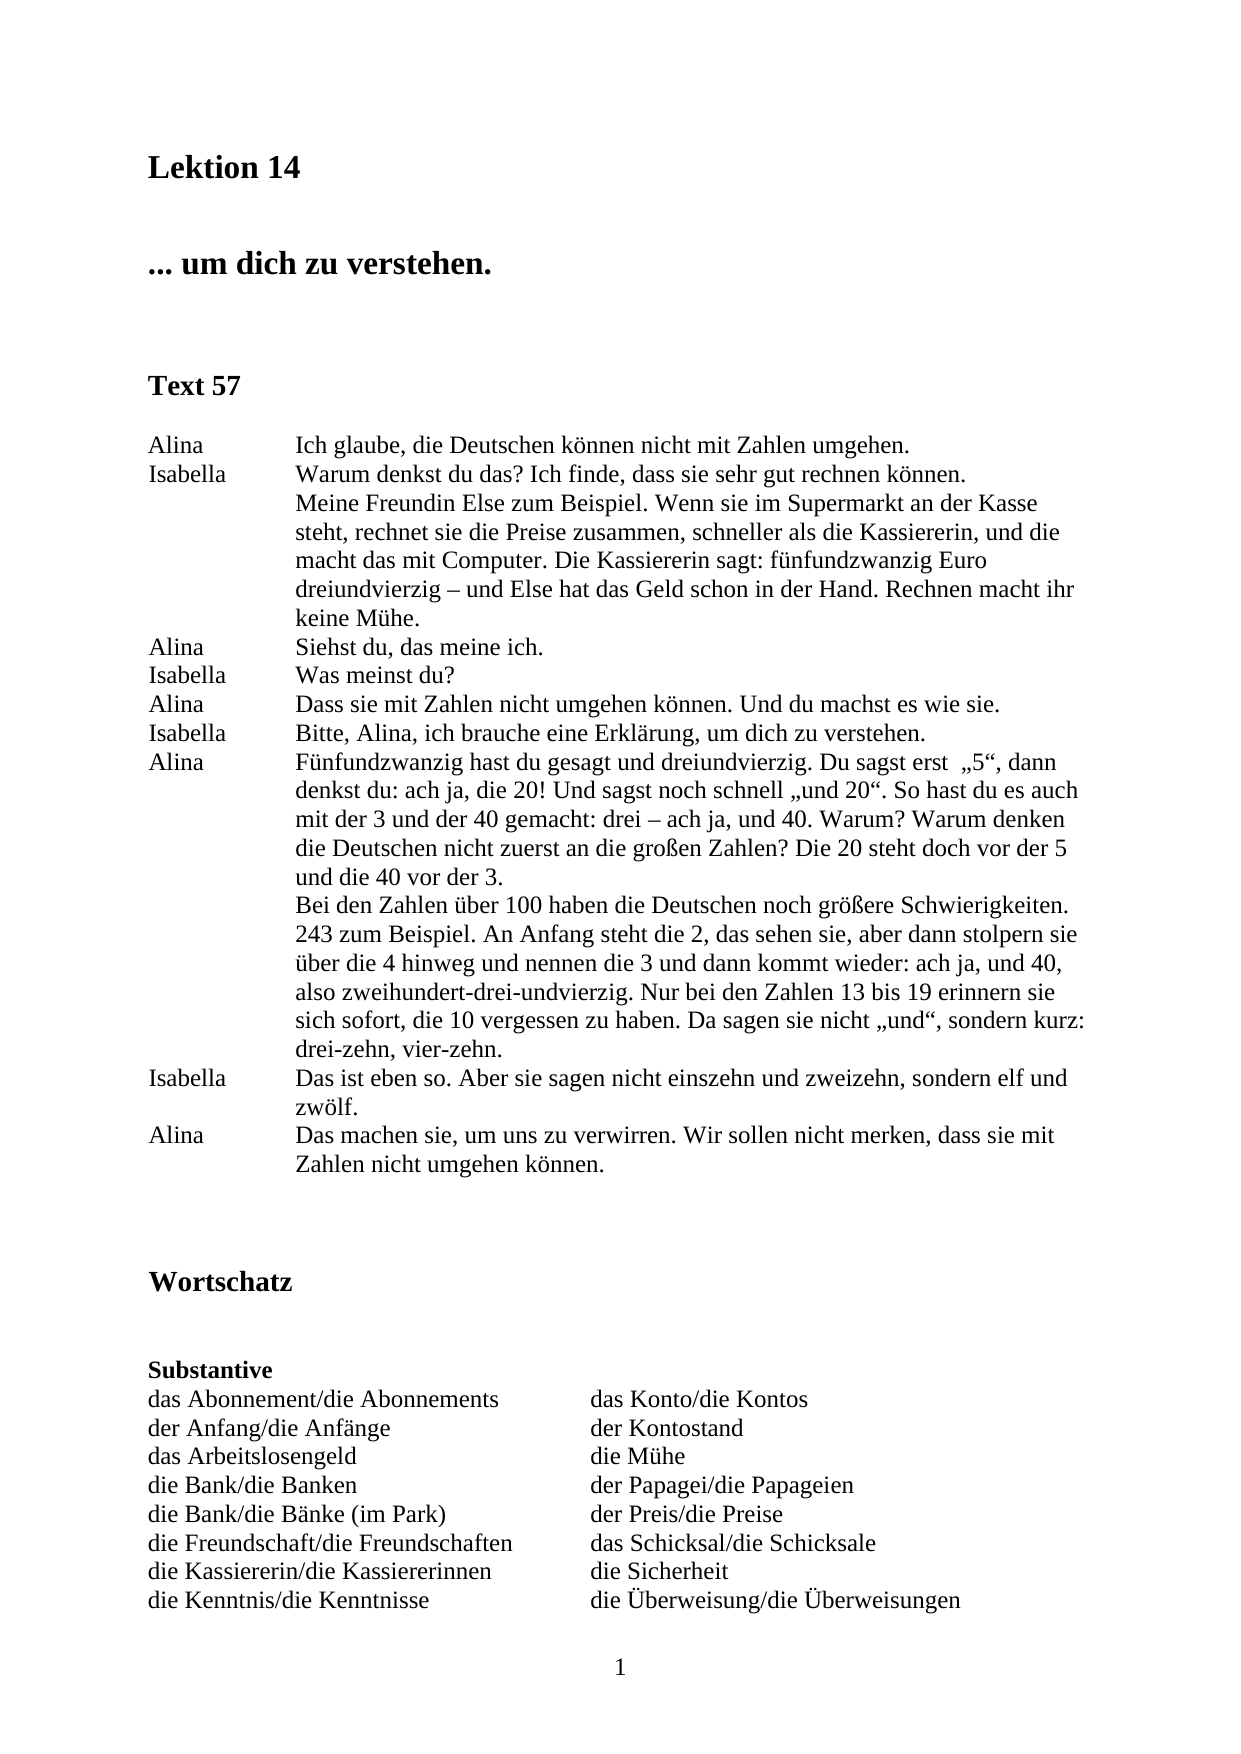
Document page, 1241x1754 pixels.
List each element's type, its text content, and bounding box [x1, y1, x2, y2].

subtitle Substantive [148, 1355, 1093, 1384]
subtitle ... um dich zu verstehen. [148, 243, 1093, 282]
text Isabella Was meinst du? [148, 660, 1093, 689]
text das Abonnement/die Abonnements das Konto/die Kontos [148, 1384, 1093, 1413]
text die Bank/die Bänke (im Park) der Preis/die Preise [148, 1499, 1093, 1528]
text das Arbeitslosengeld die Mühe [148, 1441, 1093, 1470]
text der Anfang/die Anfänge der Kontostand [148, 1413, 1093, 1441]
text die Bank/die Banken der Papagei/die Papageien [148, 1470, 1093, 1499]
subtitle Wortschatz [148, 1264, 1093, 1298]
text Alina Fünfundzwanzig hast du gesagt und dreiundvierzig. Du sagst erst „5“, dann denkst du: ach ja, die 20! Und sagst noch schnell „und 20“. So hast du es auch mit der 3 und der 40 gemacht: drei – ach ja, und 40. Warum? Warum denken die Deutschen nicht zuerst an die großen Zahlen? Die 20 steht doch vor der 5 und die 40 vor der 3. [148, 747, 1093, 890]
text Alina Ich glaube, die Deutschen können nicht mit Zahlen umgehen. [148, 430, 1093, 459]
text Bei den Zahlen über 100 haben die Deutschen noch größere Schwierigkeiten. 243 zum Beispiel. An Anfang steht die 2, das sehen sie, aber dann stolpern sie über die 4 hinweg und nennen die 3 und dann kommt wieder: ach ja, und 40, also zweihundert-drei-undvierzig. Nur bei den Zahlen 13 bis 19 erinnern sie sich sofort, die 10 vergessen zu haben. Da sagen sie nicht „und“, sondern kurz: drei-zehn, vier-zehn. [148, 890, 1093, 1063]
subtitle Lektion 14 [148, 148, 1093, 186]
text Isabella Das ist eben so. Aber sie sagen nicht einszehn und zweizehn, sondern elf und zwölf. [148, 1063, 1093, 1120]
subtitle Text 57 [148, 368, 1093, 402]
text die Freundschaft/die Freundschaften das Schicksal/die Schicksale [148, 1528, 1093, 1556]
text Alina Das machen sie, um uns zu verwirren. Wir sollen nicht merken, dass sie mit Zahlen nicht umgehen können. [148, 1120, 1093, 1178]
text Alina Siehst du, das meine ich. [148, 632, 1093, 660]
text Isabella Bitte, Alina, ich brauche eine Erklärung, um dich zu verstehen. [148, 718, 1093, 747]
text die Kassiererin/die Kassiererinnen die Sicherheit [148, 1556, 1093, 1585]
text Isabella Warum denkst du das? Ich finde, dass sie sehr gut rechnen können. [148, 459, 1093, 488]
text Alina Dass sie mit Zahlen nicht umgehen können. Und du machst es wie sie. [148, 689, 1093, 718]
text Meine Freundin Else zum Beispiel. Wenn sie im Supermarkt an der Kasse steht, rechnet sie die Preise zusammen, schneller als die Kassiererin, und die macht das mit Computer. Die Kassiererin sagt: fünfundzwanzig Euro dreiundvierzig – und Else hat das Geld schon in der Hand. Rechnen macht ihr keine Mühe. [148, 488, 1093, 632]
text die Kenntnis/die Kenntnisse die Überweisung/die Überweisungen [148, 1585, 1093, 1614]
